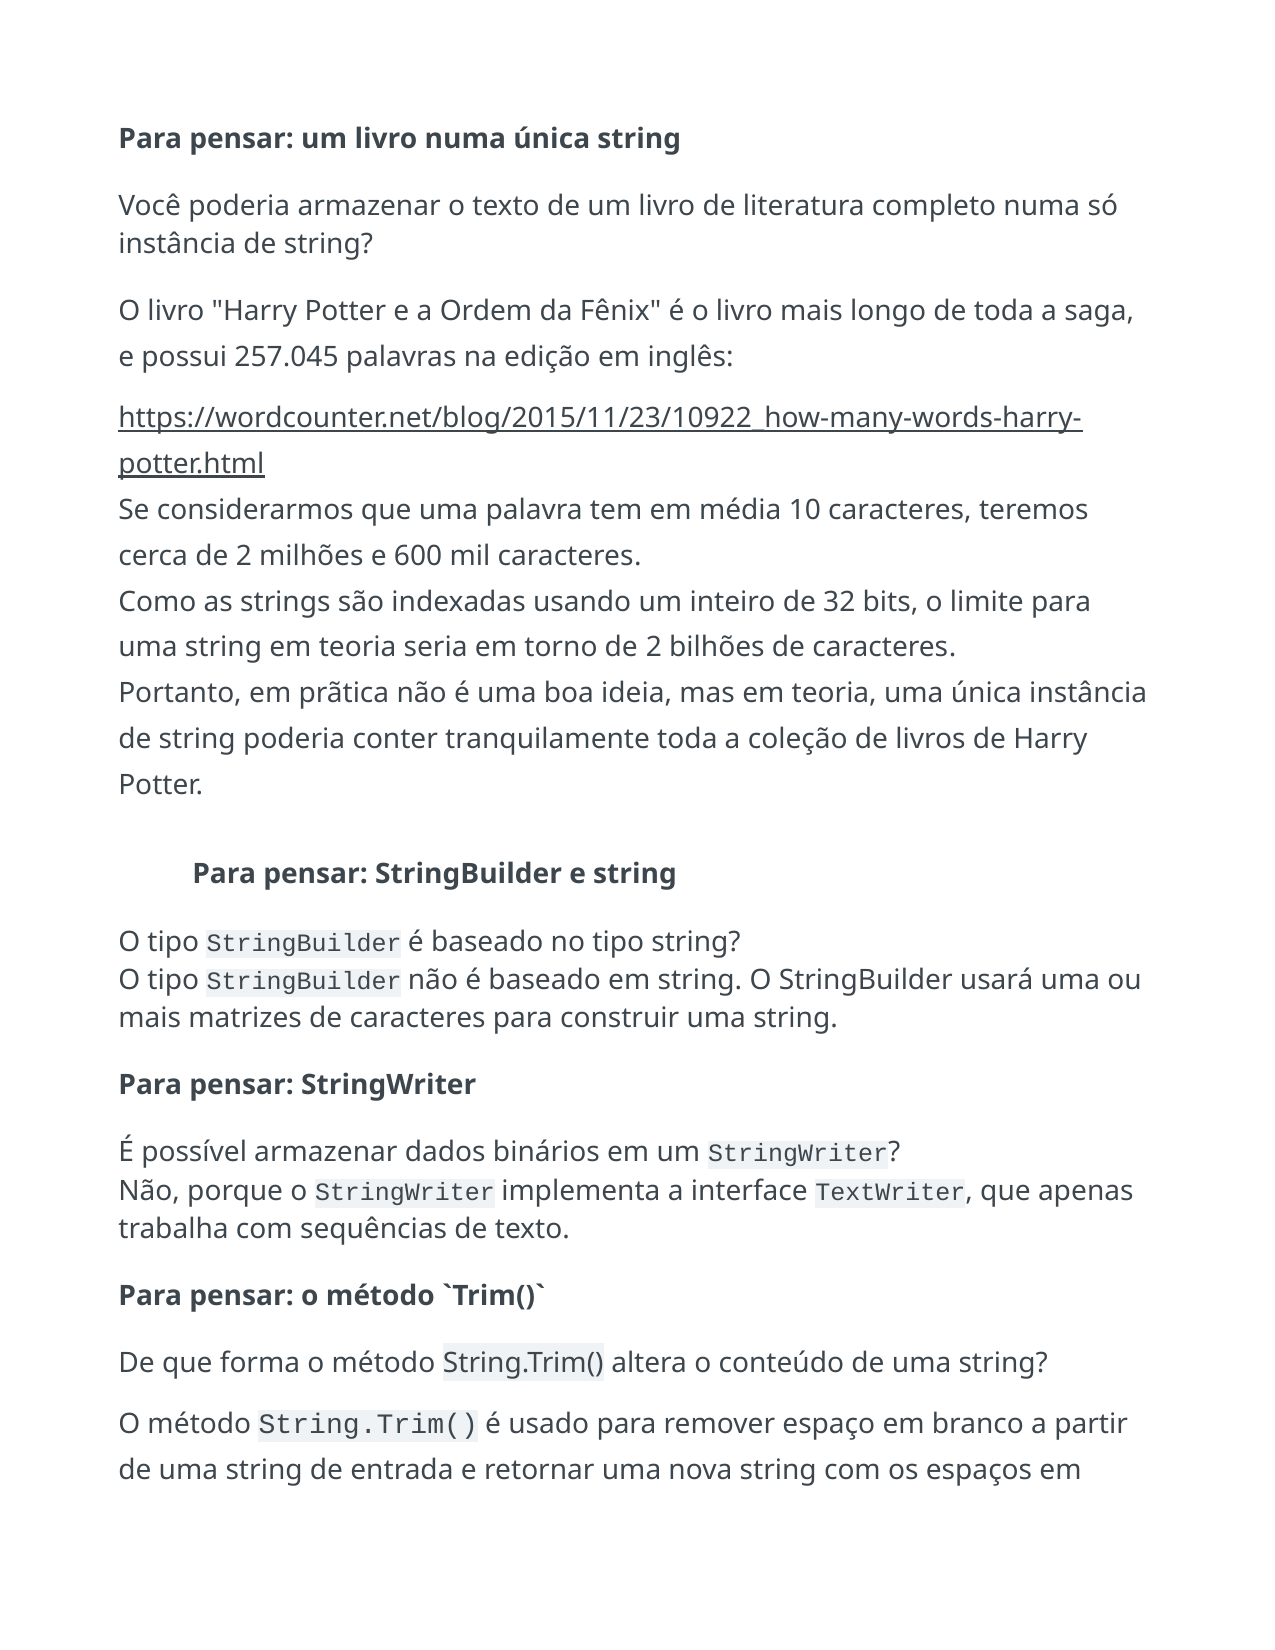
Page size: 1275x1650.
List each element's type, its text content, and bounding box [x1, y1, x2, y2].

text O tipo StringBuilder não é baseado em string. O StringBuilder usará uma ou mais matrizes de caracteres para construir uma string. [118, 959, 1157, 1036]
text É possível armazenar dados binários em um StringWriter? [118, 1132, 1157, 1170]
text De que forma o método String.Trim() altera o conteúdo de uma string? [118, 1343, 1157, 1381]
text O livro "Harry Potter e a Ordem da Fênix" é o livro mais longo de toda a saga, e possui 257.045 palavras na edição em inglês: [118, 291, 1157, 375]
text Para pensar: o método `Trim()` [118, 1276, 1157, 1314]
text Como as strings são indexadas usando um inteiro de 32 bits, o limite para uma string em teoria seria em torno de 2 bilhões de caracteres. [118, 581, 1157, 665]
text Para pensar: um livro numa única string [118, 118, 1157, 156]
text Você poderia armazenar o texto de um livro de literatura completo numa só instância de string? [118, 185, 1157, 262]
text Não, porque o StringWriter implementa a interface TextWriter, que apenas trabalha com sequências de texto. [118, 1170, 1157, 1247]
text Se considerarmos que uma palavra tem em média 10 caracteres, teremos cerca de 2 milhões e 600 mil caracteres. [118, 489, 1157, 573]
text O método String.Trim() é usado para remover espaço em branco a partir de uma string de entrada e retornar uma nova string com os espaços em [118, 1403, 1157, 1488]
text Para pensar: StringWriter [118, 1065, 1157, 1103]
text Portanto, em prãtica não é uma boa ideia, mas em teoria, uma única instância de string poderia conter tranquilamente toda a coleção de livros de Harry Potter. [118, 673, 1157, 803]
text O tipo StringBuilder é baseado no tipo string? [118, 921, 1157, 959]
text https://wordcounter.net/blog/2015/11/23/10922_how-many-words-harry-potter.html [118, 397, 1157, 481]
text Para pensar: StringBuilder e string [118, 854, 1157, 892]
